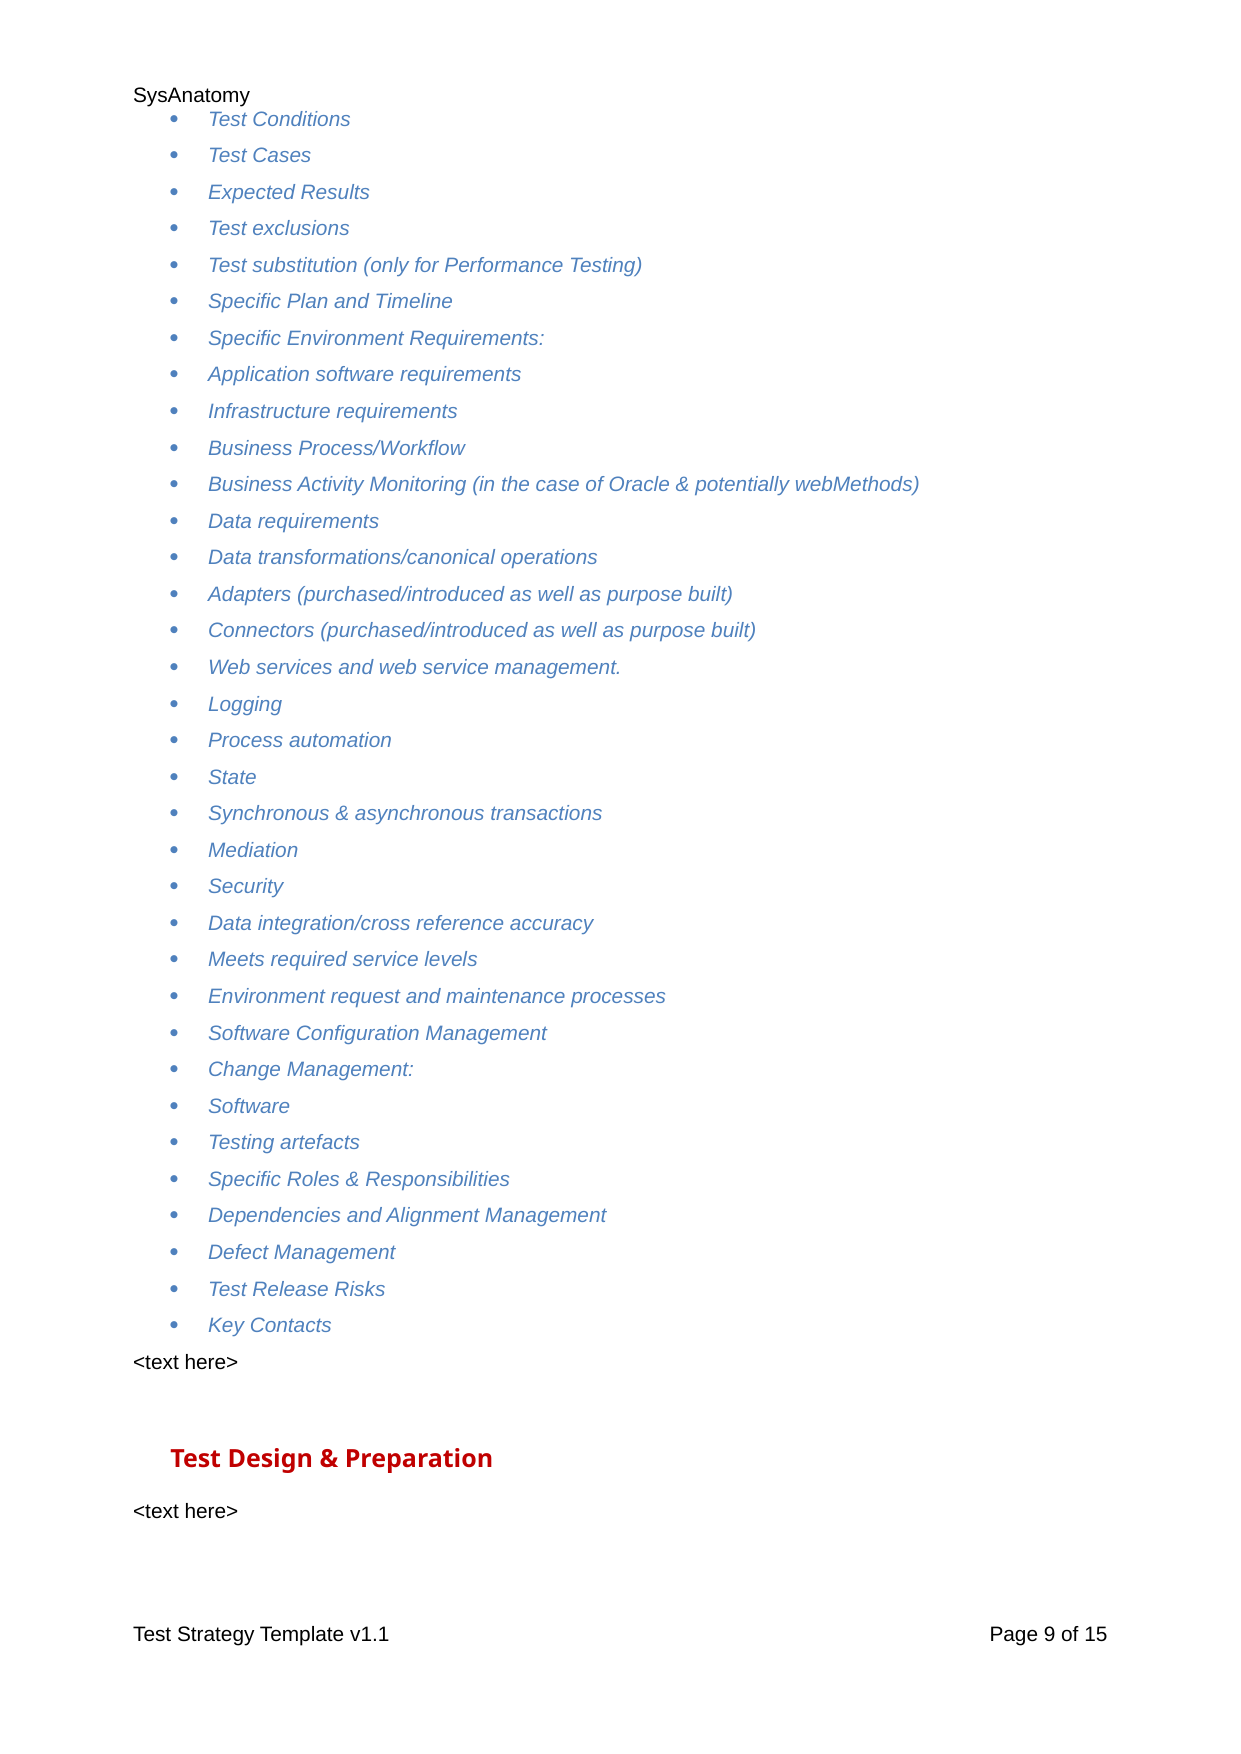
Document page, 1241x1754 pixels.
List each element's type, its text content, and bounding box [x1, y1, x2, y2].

list Specific Roles & Responsibilities [170, 1167, 1107, 1191]
list Test Release Risks [170, 1276, 1107, 1300]
list Infrastructure requirements [170, 399, 1107, 423]
list Application software requirements [170, 362, 1107, 386]
list Testing artefacts [170, 1130, 1107, 1154]
list Business Process/Workflow [170, 435, 1107, 459]
list Key Contacts [170, 1313, 1107, 1337]
list Software Configuration Management [170, 1020, 1107, 1044]
list Security [170, 874, 1107, 898]
list Synchronous & asynchronous transactions [170, 801, 1107, 825]
list Software [170, 1093, 1107, 1118]
list Meets required service levels [170, 947, 1107, 971]
list Data requirements [170, 508, 1107, 533]
list Test Cases [170, 143, 1107, 167]
list Test Conditions [170, 106, 1107, 130]
list Specific Environment Requirements: [170, 326, 1107, 350]
list Logging [170, 691, 1107, 715]
list Environment request and maintenance processes [170, 984, 1107, 1008]
list Business Activity Monitoring (in the case of Oracle & potentially webMethods) [170, 472, 1107, 496]
list Dependencies and Alignment Management [170, 1203, 1107, 1227]
list Change Management: [170, 1057, 1107, 1081]
list Test substitution (only for Performance Testing) [170, 253, 1107, 277]
list Connectors (purchased/introduced as well as purpose built) [170, 618, 1107, 642]
list Test exclusions [170, 216, 1107, 240]
list Specific Plan and Timeline [170, 289, 1107, 313]
text <text here> [133, 1349, 1107, 1373]
list Expected Results [170, 179, 1107, 203]
subtitle Test Design & Preparation [170, 1441, 1107, 1475]
list Adapters (purchased/introduced as well as purpose built) [170, 582, 1107, 606]
list Process automation [170, 728, 1107, 752]
list Mediation [170, 838, 1107, 862]
list Defect Management [170, 1240, 1107, 1264]
list Web services and web service management. [170, 655, 1107, 679]
list State [170, 764, 1107, 788]
list Data transformations/canonical operations [170, 545, 1107, 569]
text <text here> [133, 1499, 1107, 1523]
list Data integration/cross reference accuracy [170, 911, 1107, 935]
